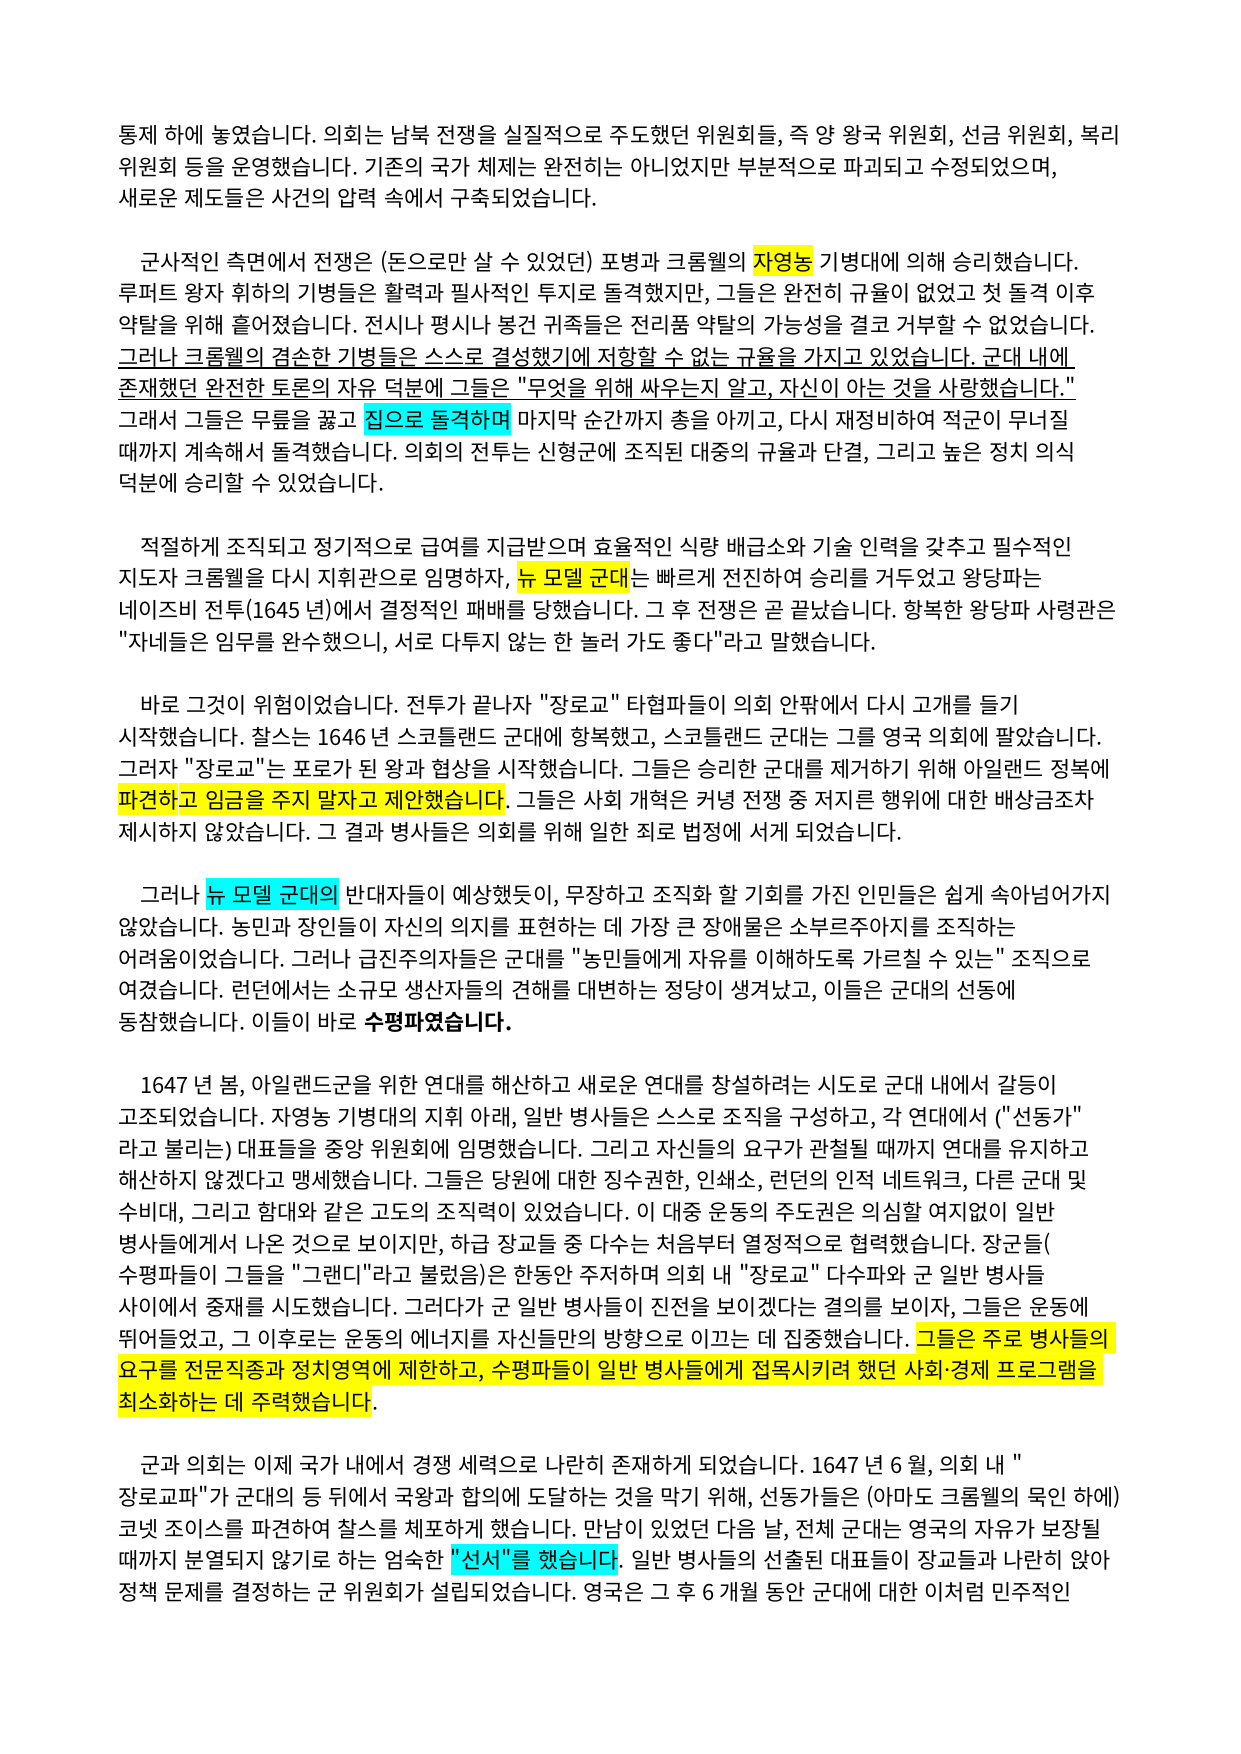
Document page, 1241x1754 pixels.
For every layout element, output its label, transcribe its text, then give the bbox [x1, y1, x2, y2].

text 그러나 뉴 모델 군대의 반대자들이 예상했듯이, 무장하고 조직화 할 기회를 가진 인민들은 쉽게 속아넘어가지 않았습니다. 농민과 장인들이 자신의 의지를 표현하는 데 가장 큰 장애물은 소부르주아지를 조직하는 어려움이었습니다. 그러나 급진주의자들은 군대를 "농민들에게 자유를 이해하도록 가르칠 수 있는" 조직으로 여겼습니다. 런던에서는 소규모 생산자들의 견해를 대변하는 정당이 생겨났고, 이들은 군대의 선동에 동참했습니다. 이들이 바로 수평파였습니다. [118, 878, 1122, 1037]
text 바로 그것이 위험이었습니다. 전투가 끝나자 "장로교" 타협파들이 의회 안팎에서 다시 고개를 들기 시작했습니다. 찰스는 1646년 스코틀랜드 군대에 항복했고, 스코틀랜드 군대는 그를 영국 의회에 팔았습니다. 그러자 "장로교"는 포로가 된 왕과 협상을 시작했습니다. 그들은 승리한 군대를 제거하기 위해 아일랜드 정복에 파견하고 임금을 주지 말자고 제안했습니다. 그들은 사회 개혁은 커녕 전쟁 중 저지른 행위에 대한 배상금조차 제시하지 않았습니다. 그 결과 병사들은 의회를 위해 일한 죄로 법정에 서게 되었습니다. [118, 688, 1122, 847]
text 군과 의회는 이제 국가 내에서 경쟁 세력으로 나란히 존재하게 되었습니다. 1647년 6월, 의회 내 "장로교파"가 군대의 등 뒤에서 국왕과 합의에 도달하는 것을 막기 위해, 선동가들은 (아마도 크롬웰의 묵인 하에) 코넷 조이스를 파견하여 찰스를 체포하게 했습니다. 만남이 있었던 다음 날, 전체 군대는 영국의 자유가 보장될 때까지 분열되지 않기로 하는 엄숙한 "선서"를 했습니다. 일반 병사들의 선출된 대표들이 장교들과 나란히 앉아 정책 문제를 결정하는 군 위원회가 설립되었습니다. 영국은 그 후 6개월 동안 군대에 대한 이처럼 민주적인 [118, 1448, 1122, 1607]
text 군사적인 측면에서 전쟁은 (돈으로만 살 수 있었던) 포병과 크롬웰의 자영농 기병대에 의해 승리했습니다. 루퍼트 왕자 휘하의 기병들은 활력과 필사적인 투지로 돌격했지만, 그들은 완전히 규율이 없었고 첫 돌격 이후 약탈을 위해 흩어졌습니다. 전시나 평시나 봉건 귀족들은 전리품 약탈의 가능성을 결코 거부할 수 없었습니다. 그러나 크롬웰의 겸손한 기병들은 스스로 결성했기에 저항할 수 없는 규율을 가지고 있었습니다. 군대 내에 존재했던 완전한 토론의 자유 덕분에 그들은 "무엇을 위해 싸우는지 알고, 자신이 아는 것을 사랑했습니다." 그래서 그들은 무릎을 꿇고 집으로 돌격하며 마지막 순간까지 총을 아끼고, 다시 재정비하여 적군이 무너질 때까지 계속해서 돌격했습니다. 의회의 전투는 신형군에 조직된 대중의 규율과 단결, 그리고 높은 정치 의식 덕분에 승리할 수 있었습니다. [118, 245, 1122, 498]
text 적절하게 조직되고 정기적으로 급여를 지급받으며 효율적인 식량 배급소와 기술 인력을 갖추고 필수적인 지도자 크롬웰을 다시 지휘관으로 임명하자, 뉴 모델 군대는 빠르게 전진하여 승리를 거두었고 왕당파는 네이즈비 전투(1645년)에서 결정적인 패배를 당했습니다. 그 후 전쟁은 곧 끝났습니다. 항복한 왕당파 사령관은 "자네들은 임무를 완수했으니, 서로 다투지 않는 한 놀러 가도 좋다"라고 말했습니다. [118, 530, 1122, 657]
text 1647년 봄, 아일랜드군을 위한 연대를 해산하고 새로운 연대를 창설하려는 시도로 군대 내에서 갈등이 고조되었습니다. 자영농 기병대의 지휘 아래, 일반 병사들은 스스로 조직을 구성하고, 각 연대에서 ("선동가"라고 불리는) 대표들을 중앙 위원회에 임명했습니다. 그리고 자신들의 요구가 관철될 때까지 연대를 유지하고 해산하지 않겠다고 맹세했습니다. 그들은 당원에 대한 징수권한, 인쇄소, 런던의 인적 네트워크, 다른 군대 및 수비대, 그리고 함대와 같은 고도의 조직력이 있었습니다. 이 대중 운동의 주도권은 의심할 여지없이 일반 병사들에게서 나온 것으로 보이지만, 하급 장교들 중 다수는 처음부터 열정적으로 협력했습니다. 장군들(수평파들이 그들을 "그랜디"라고 불렀음)은 한동안 주저하며 의회 내 "장로교" 다수파와 군 일반 병사들 사이에서 중재를 시도했습니다. 그러다가 군 일반 병사들이 진전을 보이겠다는 결의를 보이자, 그들은 운동에 뛰어들었고, 그 이후로는 운동의 에너지를 자신들만의 방향으로 이끄는 데 집중했습니다. 그들은 주로 병사들의 요구를 전문직종과 정치영역에 제한하고, 수평파들이 일반 병사들에게 접목시키려 했던 사회·경제 프로그램을 최소화하는 데 주력했습니다. [118, 1068, 1122, 1417]
text 통제 하에 놓였습니다. 의회는 남북 전쟁을 실질적으로 주도했던 위원회들, 즉 양 왕국 위원회, 선금 위원회, 복리 위원회 등을 운영했습니다. 기존의 국가 체제는 완전히는 아니었지만 부분적으로 파괴되고 수정되었으며, 새로운 제도들은 사건의 압력 속에서 구축되었습니다. [118, 118, 1122, 213]
